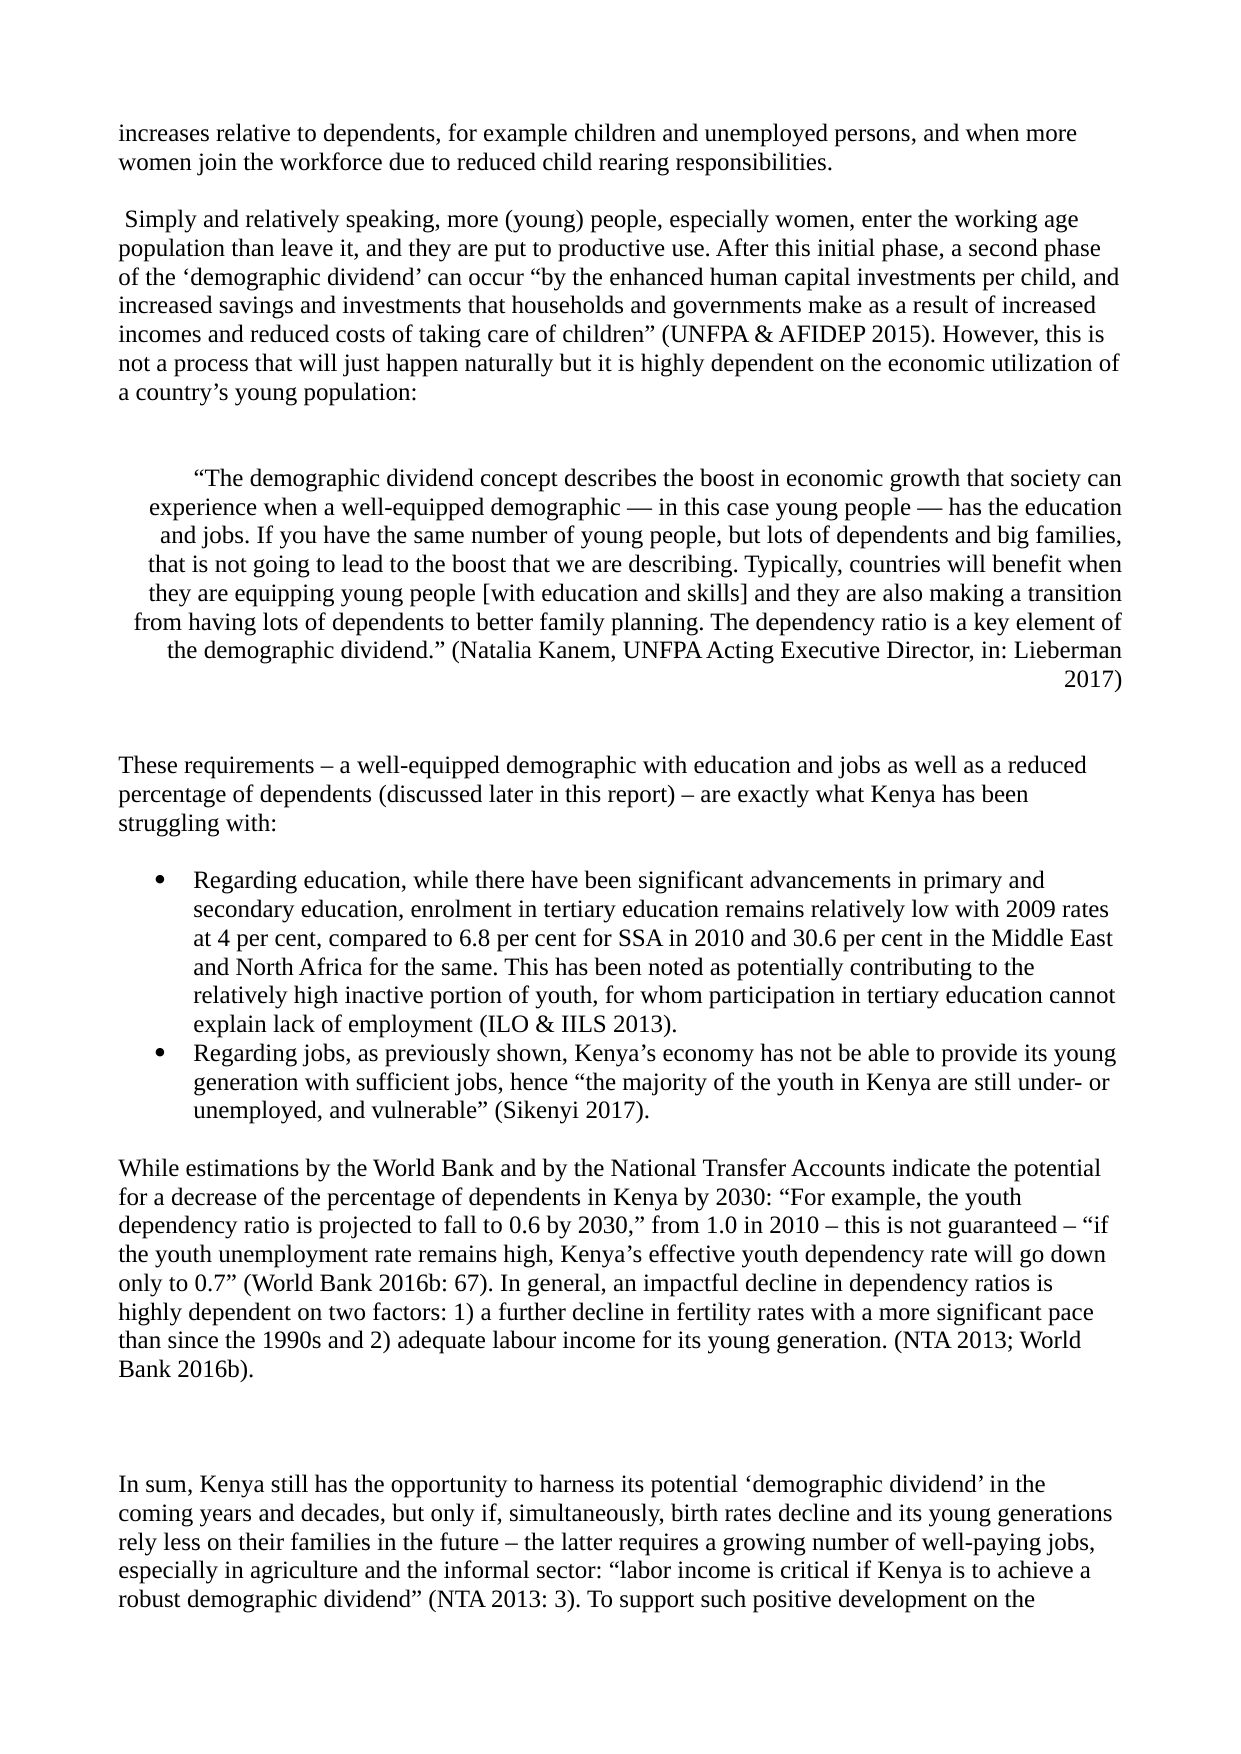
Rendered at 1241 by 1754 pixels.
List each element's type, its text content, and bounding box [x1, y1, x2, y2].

list Regarding education, while there have been significant advancements in primary and secondary education, enrolment in tertiary education remains relatively low with 2009 rates at 4 per cent, compared to 6.8 per cent for SSA in 2010 and 30.6 per cent in the Middle East and North Africa for the same. This has been noted as potentially contributing to the relatively high inactive portion of youth, for whom participation in tertiary education cannot explain lack of employment (ILO & IILS 2013). [156, 866, 1122, 1038]
text increases relative to dependents, for example children and unemployed persons, and when more women join the workforce due to reduced child rearing responsibilities. [118, 118, 1122, 176]
list Regarding jobs, as previously shown, Kenya’s economy has not be able to provide its young generation with sufficient jobs, hence “the majority of the youth in Kenya are still under- or unemployed, and vulnerable” (Sikenyi 2017). [156, 1038, 1122, 1124]
text “The demographic dividend concept describes the boost in economic growth that society can experience when a well-equipped demographic — in this case young people — has the education and jobs. If you have the same number of young people, but lots of dependents and big families, that is not going to lead to the boost that we are describing. Typically, countries will benefit when they are equipping young people [with education and skills] and they are also making a transition from having lots of dependents to better family planning. The dependency ratio is a key element of the demographic dividend.” (Natalia Kanem, UNFPA Acting Executive Director, in: Lieberman 2017) [118, 463, 1122, 693]
text Simply and relatively speaking, more (young) people, especially women, enter the working age population than leave it, and they are put to productive use. After this initial phase, a second phase of the ‘demographic dividend’ can occur “by the enhanced human capital investments per child, and increased savings and investments that households and governments make as a result of increased incomes and reduced costs of taking care of children” (UNFPA & AFIDEP 2015). However, this is not a process that will just happen naturally but it is highly dependent on the economic utilization of a country’s young population: [118, 204, 1122, 406]
text While estimations by the World Bank and by the National Transfer Accounts indicate the potential for a decrease of the percentage of dependents in Kenya by 2030: “For example, the youth dependency ratio is projected to fall to 0.6 by 2030,” from 1.0 in 2010 – this is not guaranteed – “if the youth unemployment rate remains high, Kenya’s effective youth dependency rate will go down only to 0.7” (World Bank 2016b: 67). In general, an impactful decline in dependency ratios is highly dependent on two factors: 1) a further decline in fertility rates with a more significant pace than since the 1990s and 2) adequate labour income for its young generation. (NTA 2013; World Bank 2016b). [118, 1153, 1122, 1383]
text In sum, Kenya still has the opportunity to harness its potential ‘demographic dividend’ in the coming years and decades, but only if, simultaneously, birth rates decline and its young generations rely less on their families in the future – the latter requires a growing number of well-paying jobs, especially in agriculture and the informal sector: “labor income is critical if Kenya is to achieve a robust demographic dividend” (NTA 2013: 3). To support such positive development on the [118, 1469, 1122, 1613]
text These requirements – a well-equipped demographic with education and jobs as well as a reduced percentage of dependents (discussed later in this report) – are exactly what Kenya has been struggling with: [118, 751, 1122, 837]
